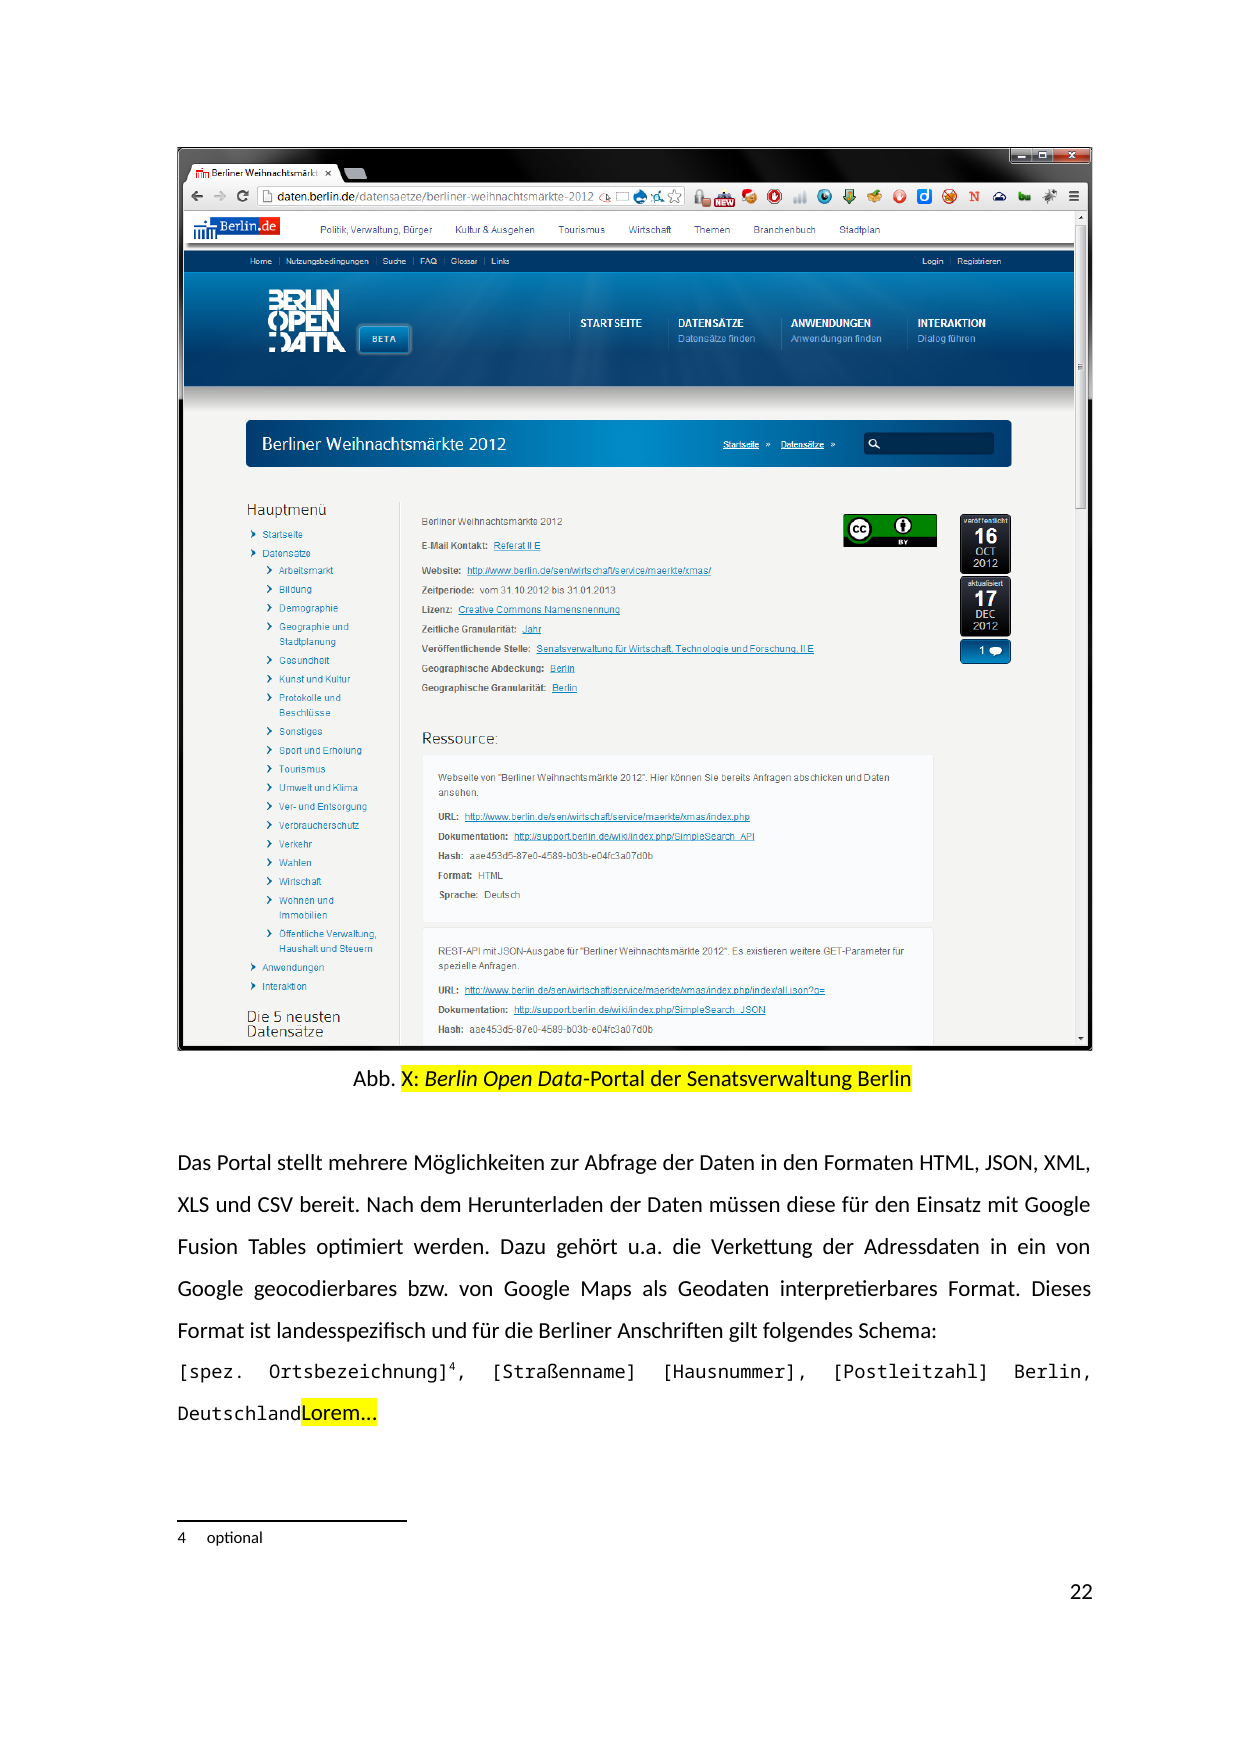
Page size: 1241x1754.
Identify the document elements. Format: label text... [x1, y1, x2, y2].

text Abb. X: Berlin Open Data-Portal der Senatsverwaltung Berlin [177, 1051, 1093, 1092]
text Das Portal stellt mehrere Möglichkeiten zur Abfrage der Daten in den Formaten HTML, JSON, XML, XLS und CSV bereit. Nach dem Herunterladen der Daten müssen diese für den Einsatz mit Google Fusion Tables optimiert werden. Dazu gehört u.a. die Verkettung der Adressdaten in ein von Google geocodierbares bzw. von Google Maps als Geodaten interpretierbares Format. Dieses Format ist landesspezifisch und für die Berliner Anschriften gilt folgendes Schema: [177, 1148, 1093, 1344]
text optional [177, 1527, 1093, 1547]
text [spez. Ortsbezeichnung], [Straßenname] [Hausnummer], [Postleitzahl] Berlin, DeutschlandLorem... [177, 1358, 1093, 1426]
picture [177, 147, 1093, 1051]
